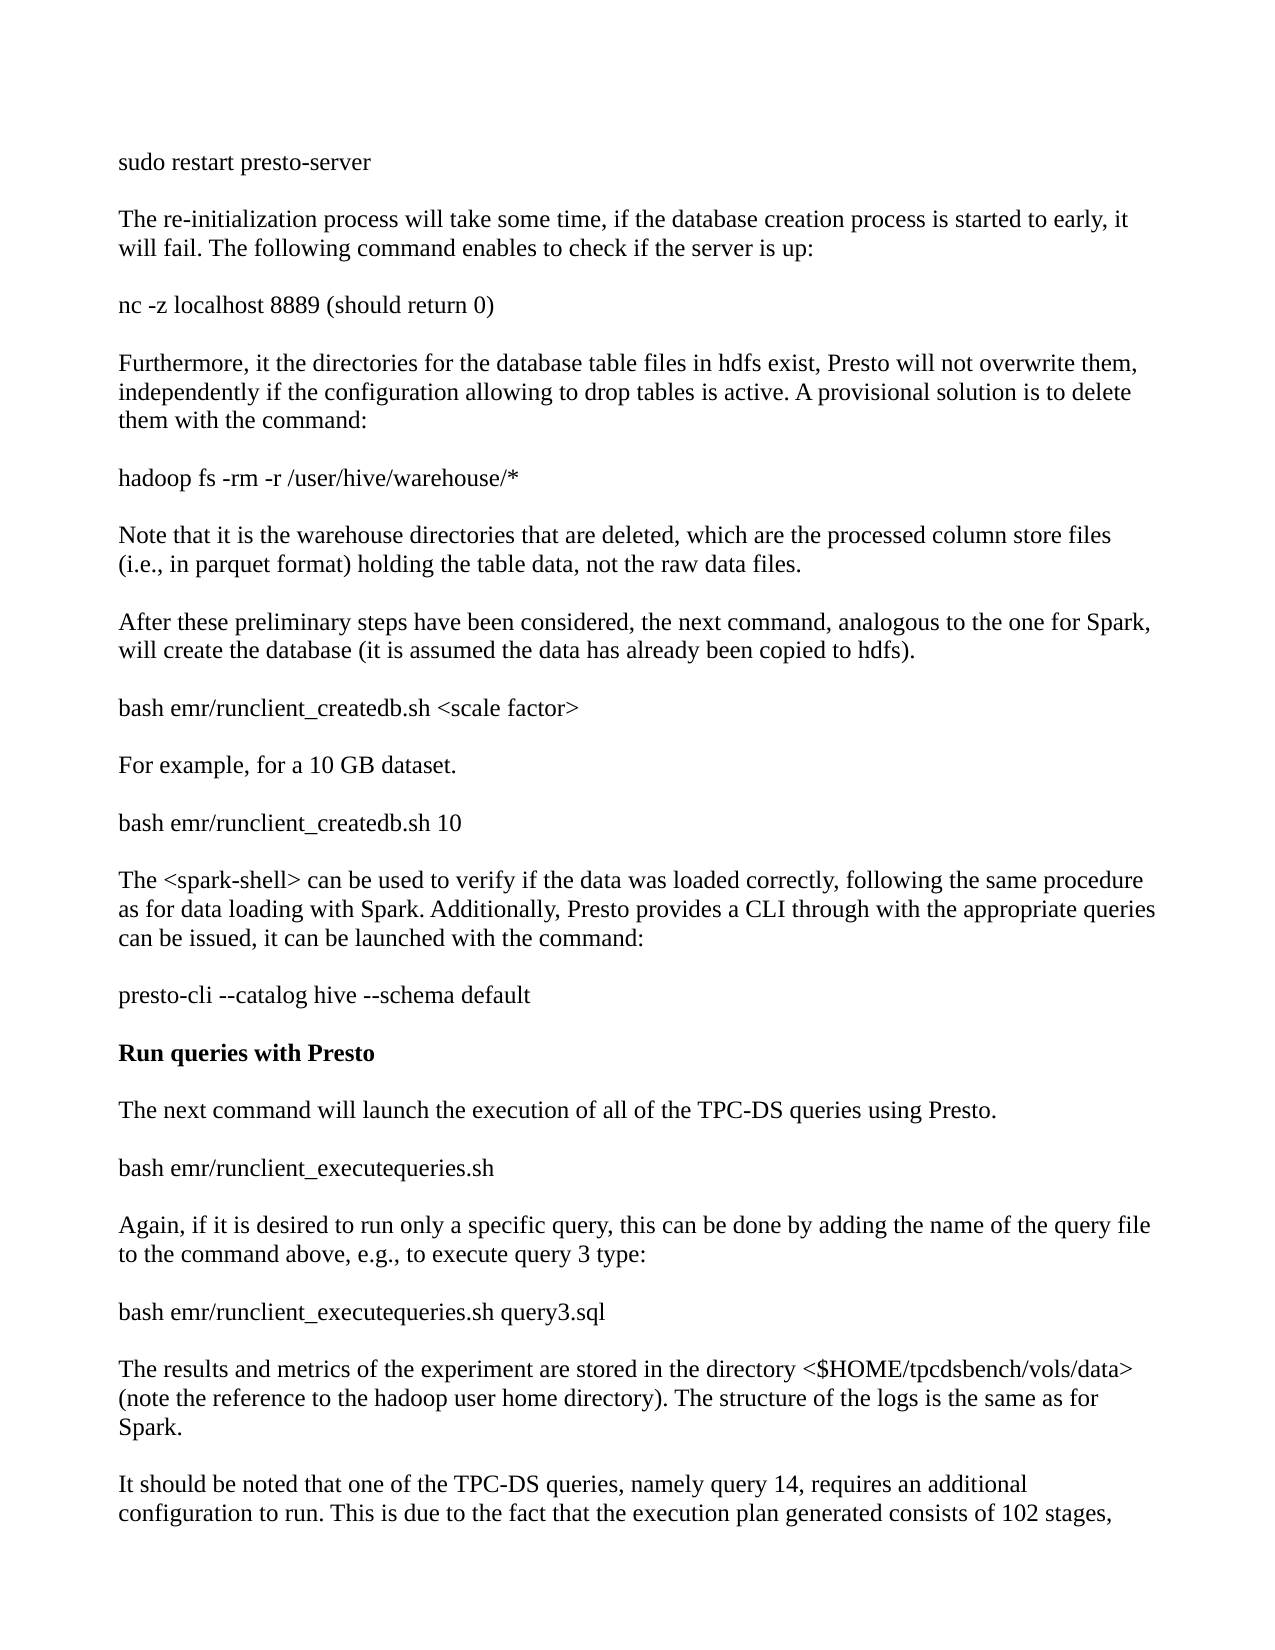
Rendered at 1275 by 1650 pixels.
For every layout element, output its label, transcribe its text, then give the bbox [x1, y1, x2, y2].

text Note that it is the warehouse directories that are deleted, which are the processed column store files (i.e., in parquet format) holding the table data, not the raw data files. [118, 521, 1157, 578]
text presto-cli --catalog hive --schema default [118, 981, 1157, 1009]
text bash emr/runclient_createdb.sh <scale factor> [118, 693, 1157, 722]
text Run queries with Presto [118, 1038, 1157, 1067]
text The re-initialization process will take some time, if the database creation process is started to early, it will fail. The following command enables to check if the server is up: [118, 204, 1157, 262]
text The results and metrics of the experiment are stored in the directory <$HOME/tpcdsbench/vols/data> (note the reference to the hadoop user home directory). The structure of the logs is the same as for Spark. [118, 1354, 1157, 1441]
text Furthermore, it the directories for the database table files in hdfs exist, Presto will not overwrite them, independently if the configuration allowing to drop tables is active. A provisional solution is to delete them with the command: [118, 348, 1157, 434]
text Again, if it is desired to run only a specific query, this can be done by adding the name of the query file to the command above, e.g., to execute query 3 type: [118, 1211, 1157, 1268]
text nc -z localhost 8889 (should return 0) [118, 291, 1157, 319]
text bash emr/runclient_executequeries.sh [118, 1153, 1157, 1182]
text After these preliminary steps have been considered, the next command, analogous to the one for Spark, will create the database (it is assumed the data has already been copied to hdfs). [118, 607, 1157, 664]
text sudo restart presto-server [118, 147, 1157, 176]
text For example, for a 10 GB dataset. [118, 751, 1157, 779]
text It should be noted that one of the TPC-DS queries, namely query 14, requires an additional configuration to run. This is due to the fact that the execution plan generated consists of 102 stages, [118, 1469, 1157, 1527]
text bash emr/runclient_createdb.sh 10 [118, 808, 1157, 837]
text The <spark-shell> can be used to verify if the data was loaded correctly, following the same procedure as for data loading with Spark. Additionally, Presto provides a CLI through with the appropriate queries can be issued, it can be launched with the command: [118, 866, 1157, 952]
text hadoop fs -rm -r /user/hive/warehouse/* [118, 463, 1157, 492]
text bash emr/runclient_executequeries.sh query3.sql [118, 1297, 1157, 1326]
text The next command will launch the execution of all of the TPC-DS queries using Presto. [118, 1096, 1157, 1124]
